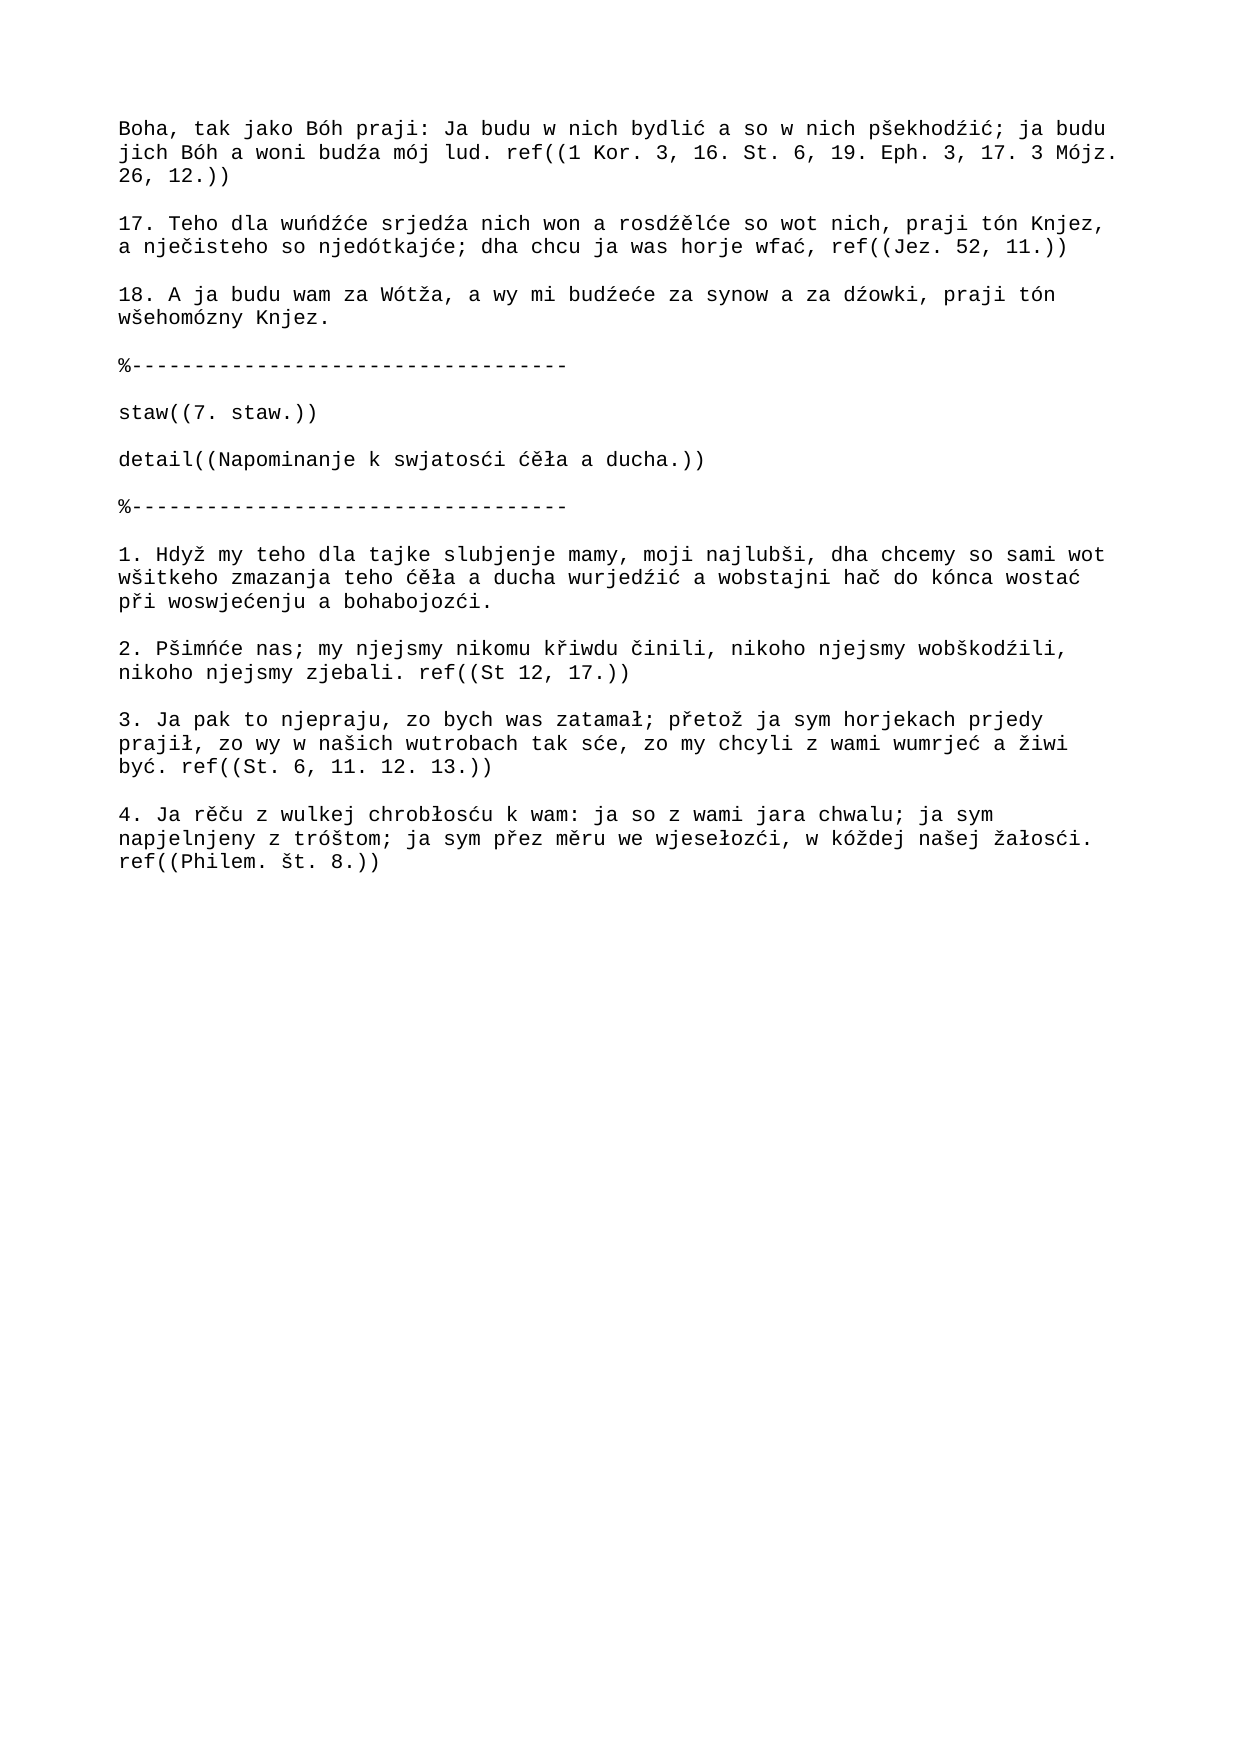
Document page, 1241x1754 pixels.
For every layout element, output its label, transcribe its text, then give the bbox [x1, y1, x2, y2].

text Boha, tak jako Bóh praji: Ja budu w nich bydlić a so w nich pšekhodźić; ja budu jich Bóh a woni budźa mój lud. ref((1 Kor. 3, 16. St. 6, 19. Eph. 3, 17. 3 Mójz. 26, 12.)) [118, 118, 1122, 189]
text 17. Teho dla wuńdźće srjedźa nich won a rosdźělće so wot nich, praji tón Knjez, a nječisteho so njedótkajće; dha chcu ja was horje wfać, ref((Jez. 52, 11.)) [118, 213, 1122, 260]
text staw((7. staw.)) [118, 402, 1122, 426]
text 4. Ja rěču z wulkej chrobłosću k wam: ja so z wami jara chwalu; ja sym napjelnjeny z tróštom; ja sym přez měru we wjesełozći, w kóždej našej žałosći. ref((Philem. št. 8.)) [118, 804, 1122, 875]
text %----------------------------------- [118, 354, 1122, 378]
text detail((Napominanje k swjatosći ćěła a ducha.)) [118, 449, 1122, 473]
text %----------------------------------- [118, 496, 1122, 520]
text 3. Ja pak to njepraju, zo bych was zatamał; přetož ja sym horjekach prjedy prajił, zo wy w našich wutrobach tak sće, zo my chcyli z wami wumrjeć a žiwi być. ref((St. 6, 11. 12. 13.)) [118, 709, 1122, 780]
text 18. A ja budu wam za Wótža, a wy mi budźeće za synow a za dźowki, praji tón wšehomózny Knjez. [118, 284, 1122, 331]
text 2. Pšimńće nas; my njejsmy nikomu křiwdu činili, nikoho njejsmy wobškodźili, nikoho njejsmy zjebali. ref((St 12, 17.)) [118, 638, 1122, 686]
text 1. Hdyž my teho dla tajke slubjenje mamy, moji najlubši, dha chcemy so sami wot wšitkeho zmazanja teho ćěła a ducha wurjedźić a wobstajni hač do kónca wostać při woswjećenju a bohabojozći. [118, 544, 1122, 615]
